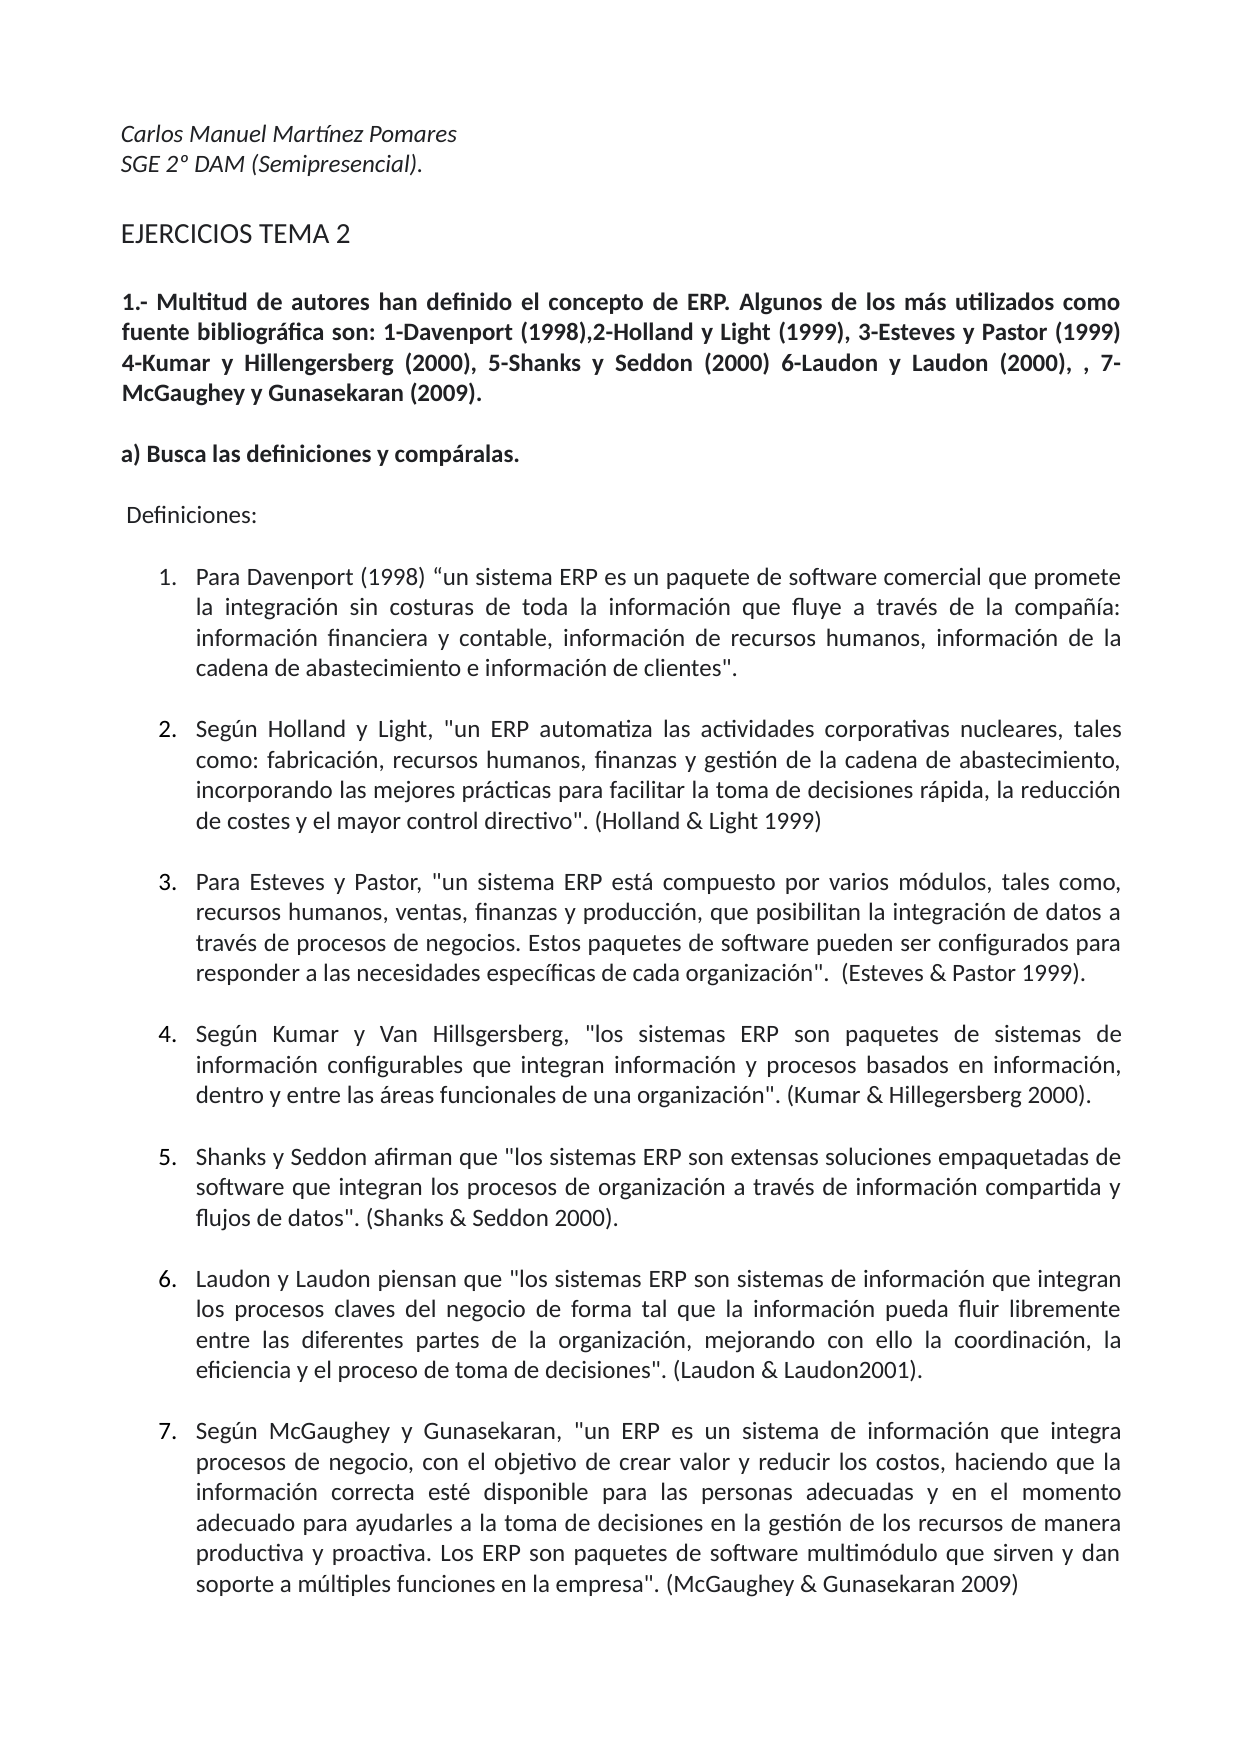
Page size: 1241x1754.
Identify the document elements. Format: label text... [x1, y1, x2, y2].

list Para Davenport (1998) “un sistema ERP es un paquete de software comercial que promete la integración sin costuras de toda la información que fluye a través de la compañía: información financiera y contable, información de recursos humanos, información de la cadena de abastecimiento e información de clientes". [158, 561, 1122, 683]
text 1.- Multitud de autores han definido el concepto de ERP. Algunos de los más utilizados como fuente bibliográfica son: 1-Davenport (1998),2-Holland y Light (1999), 3-Esteves y Pastor (1999) 4-Kumar y Hillengersberg (2000), 5-Shanks y Seddon (2000) 6-Laudon y Laudon (2000), , 7-McGaughey y Gunasekaran (2009). [122, 286, 1122, 408]
text Carlos Manuel Martínez Pomares [121, 118, 1122, 149]
text EJERCICIOS TEMA 2 [121, 215, 1122, 250]
list Para Esteves y Pastor, "un sistema ERP está compuesto por varios módulos, tales como, recursos humanos, ventas, finanzas y producción, que posibilitan la integración de datos a través de procesos de negocios. Estos paquetes de software pueden ser configurados para responder a las necesidades específicas de cada organización". (Esteves & Pastor 1999). [158, 866, 1122, 988]
text SGE 2º DAM (Semipresencial). [121, 149, 1122, 179]
text Definiciones: [121, 500, 1122, 530]
list Según Holland y Light, "un ERP automatiza las actividades corporativas nucleares, tales como: fabricación, recursos humanos, finanzas y gestión de la cadena de abastecimiento, incorporando las mejores prácticas para facilitar la toma de decisiones rápida, la reducción de costes y el mayor control directivo". (Holland & Light 1999) [158, 713, 1122, 835]
list Según Kumar y Van Hillsgersberg, "los sistemas ERP son paquetes de sistemas de información configurables que integran información y procesos basados en información, dentro y entre las áreas funcionales de una organización". (Kumar & Hillegersberg 2000). [158, 1018, 1122, 1110]
text a) Busca las definiciones y compáralas. [121, 439, 1122, 469]
list Laudon y Laudon piensan que "los sistemas ERP son sistemas de información que integran los procesos claves del negocio de forma tal que la información pueda fluir libremente entre las diferentes partes de la organización, mejorando con ello la coordinación, la eficiencia y el proceso de toma de decisiones". (Laudon & Laudon2001). [158, 1263, 1122, 1385]
list Según McGaughey y Gunasekaran, "un ERP es un sistema de información que integra procesos de negocio, con el objetivo de crear valor y reducir los costos, haciendo que la información correcta esté disponible para las personas adecuadas y en el momento adecuado para ayudarles a la toma de decisiones en la gestión de los recursos de manera productiva y proactiva. Los ERP son paquetes de software multimódulo que sirven y dan soporte a múltiples funciones en la empresa". (McGaughey & Gunasekaran 2009) [158, 1415, 1122, 1598]
list Shanks y Seddon afirman que "los sistemas ERP son extensas soluciones empaquetadas de software que integran los procesos de organización a través de información compartida y flujos de datos". (Shanks & Seddon 2000). [158, 1141, 1122, 1232]
